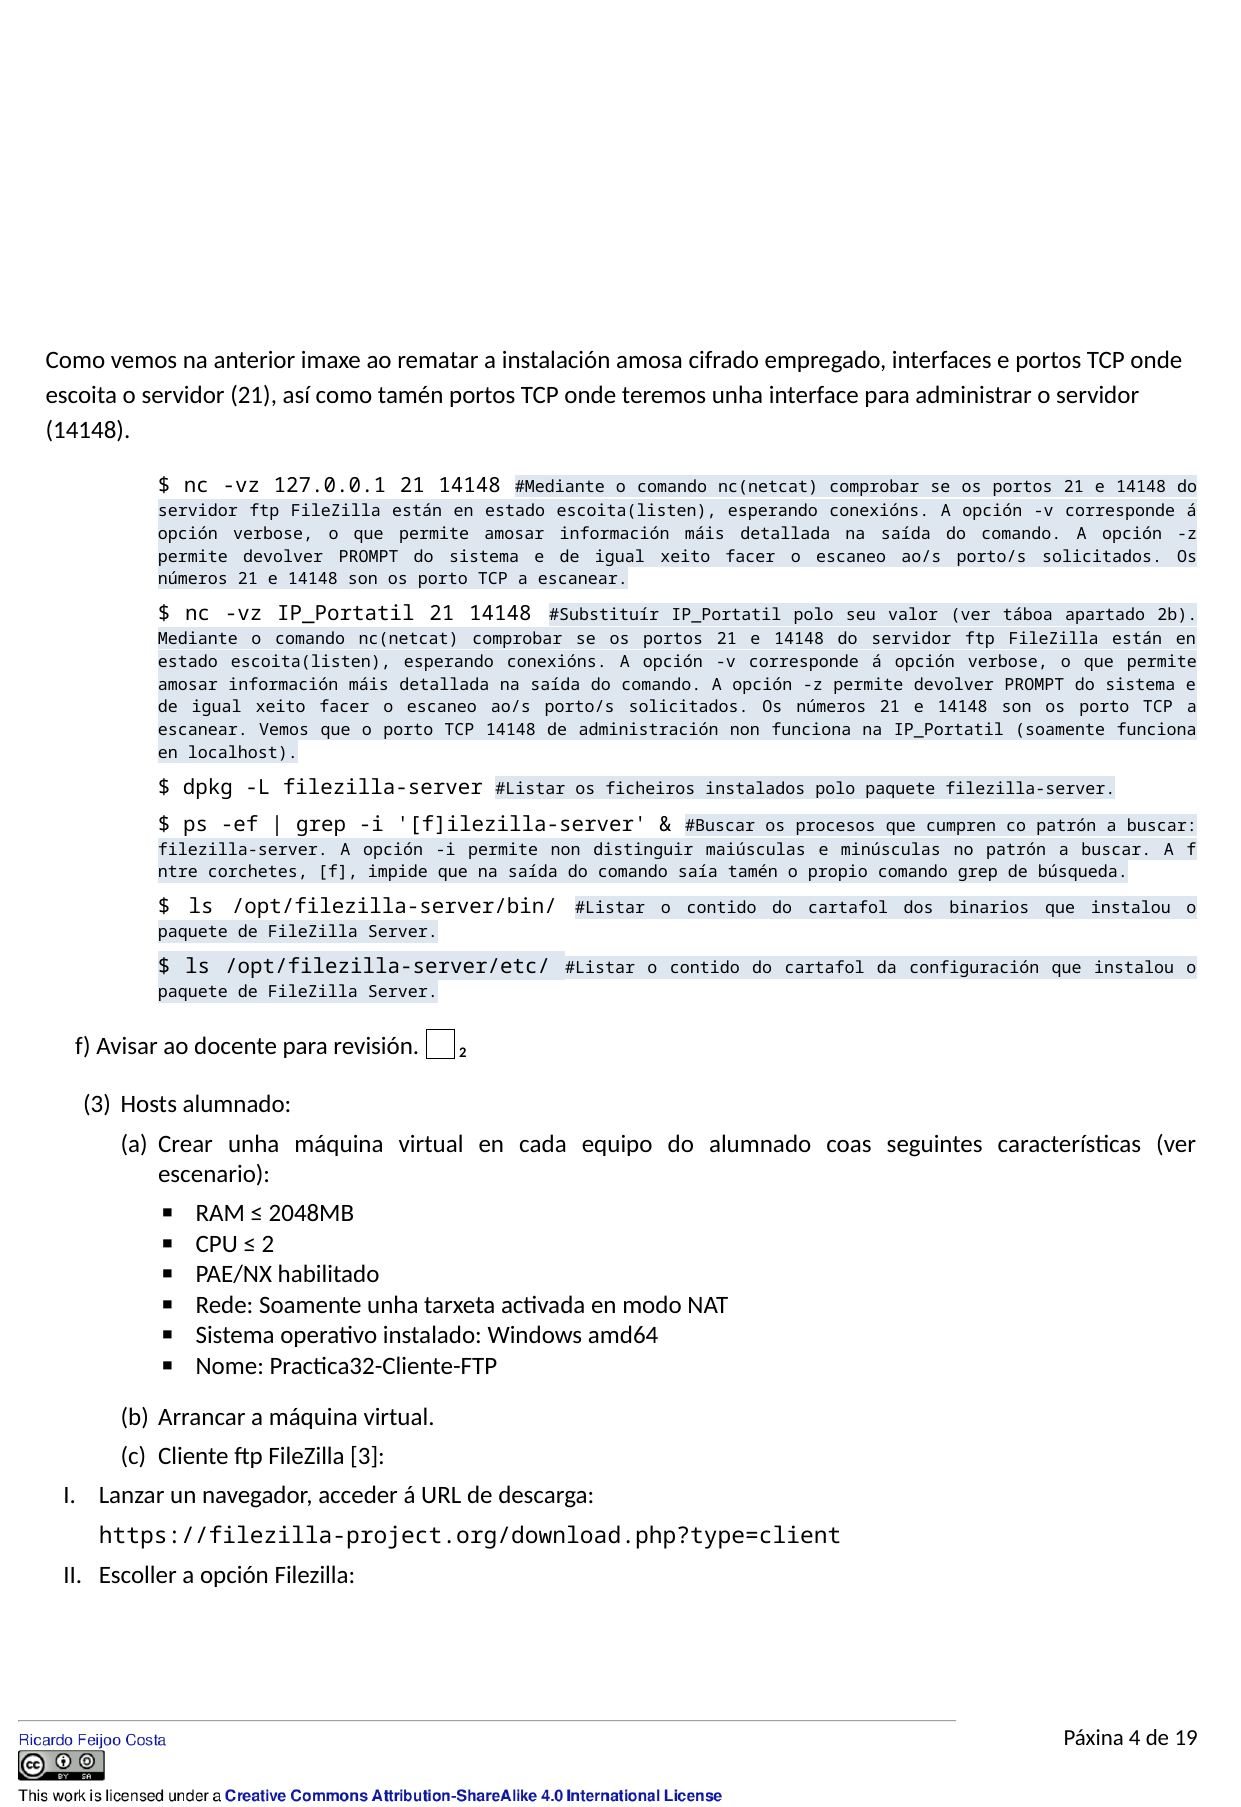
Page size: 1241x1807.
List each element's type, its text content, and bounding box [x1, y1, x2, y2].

list https://filezilla-project.org/download.php?type=client [63, 1519, 1197, 1550]
list $ ps -ef | grep -i '[f]ilezilla-server' & #Buscar os procesos que cumpren co patrón a buscar: filezilla-server. A opción -i permite non distinguir maiúsculas e minúsculas no patrón a buscar. A f ntre corchetes, [f], impide que na saída do comando saía tamén o propio comando grep de búsqueda. [122, 809, 1197, 883]
list $ dpkg -L filezilla-server #Listar os ficheiros instalados polo paquete filezilla-server. [122, 772, 1197, 800]
list RAM ≤ 2048MB [158, 1198, 1197, 1228]
list Lanzar un navegador, acceder á URL de descarga: [63, 1480, 1197, 1510]
list Cliente ftp FileZilla [3]: [120, 1440, 1197, 1471]
list CPU ≤ 2 [158, 1228, 1197, 1259]
list $ ls /opt/filezilla-server/bin/ #Listar o contido do cartafol dos binarios que instalou o paquete de FileZilla Server. [122, 892, 1197, 943]
list Rede: Soamente unha tarxeta activada en modo NAT [158, 1289, 1197, 1320]
list $ nc -vz IP_Portatil 21 14148 #Substituír IP_Portatil polo seu valor (ver táboa apartado 2b). Mediante o comando nc(netcat) comprobar se os portos 21 e 14148 do servidor ftp FileZilla están en estado escoita(listen), esperando conexións. A opción -v corresponde á opción verbose, o que permite amosar información máis detallada na saída do comando. A opción -z permite devolver PROMPT do sistema e de igual xeito facer o escaneo ao/s porto/s solicitados. Os números 21 e 14148 son os porto TCP a escanear. Vemos que o porto TCP 14148 de administración non funciona na IP_Portatil (soamente funciona en localhost). [122, 598, 1197, 763]
text f) Avisar ao docente para revisión. 2 [75, 1030, 1197, 1061]
picture [8, 1715, 957, 1806]
list Nome: Practica32-Cliente-FTP [158, 1350, 1197, 1381]
text Como vemos na anterior imaxe ao rematar a instalación amosa cifrado empregado, interfaces e portos TCP onde escoita o servidor (21), así como tamén portos TCP onde teremos unha interface para administrar o servidor (14148). [45, 344, 1197, 445]
list Arrancar a máquina virtual. [120, 1401, 1197, 1432]
list Escoller a opción Filezilla: [63, 1559, 1197, 1589]
list Hosts alumnado: [83, 1088, 1197, 1119]
list Crear unha máquina virtual en cada equipo do alumnado coas seguintes características (ver escenario): [120, 1128, 1197, 1189]
list $ ls /opt/filezilla-server/etc/ #Listar o contido do cartafol da configuración que instalou o paquete de FileZilla Server. [122, 951, 1197, 1003]
list $ nc -vz 127.0.0.1 21 14148 #Mediante o comando nc(netcat) comprobar se os portos 21 e 14148 do servidor ftp FileZilla están en estado escoita(listen), esperando conexións. A opción -v corresponde á opción verbose, o que permite amosar información máis detallada na saída do comando. A opción -z permite devolver PROMPT do sistema e de igual xeito facer o escaneo ao/s porto/s solicitados. Os números 21 e 14148 son os porto TCP a escanear. [122, 470, 1197, 589]
list Sistema operativo instalado: Windows amd64 [158, 1320, 1197, 1350]
list PAE/NX habilitado [158, 1259, 1197, 1289]
